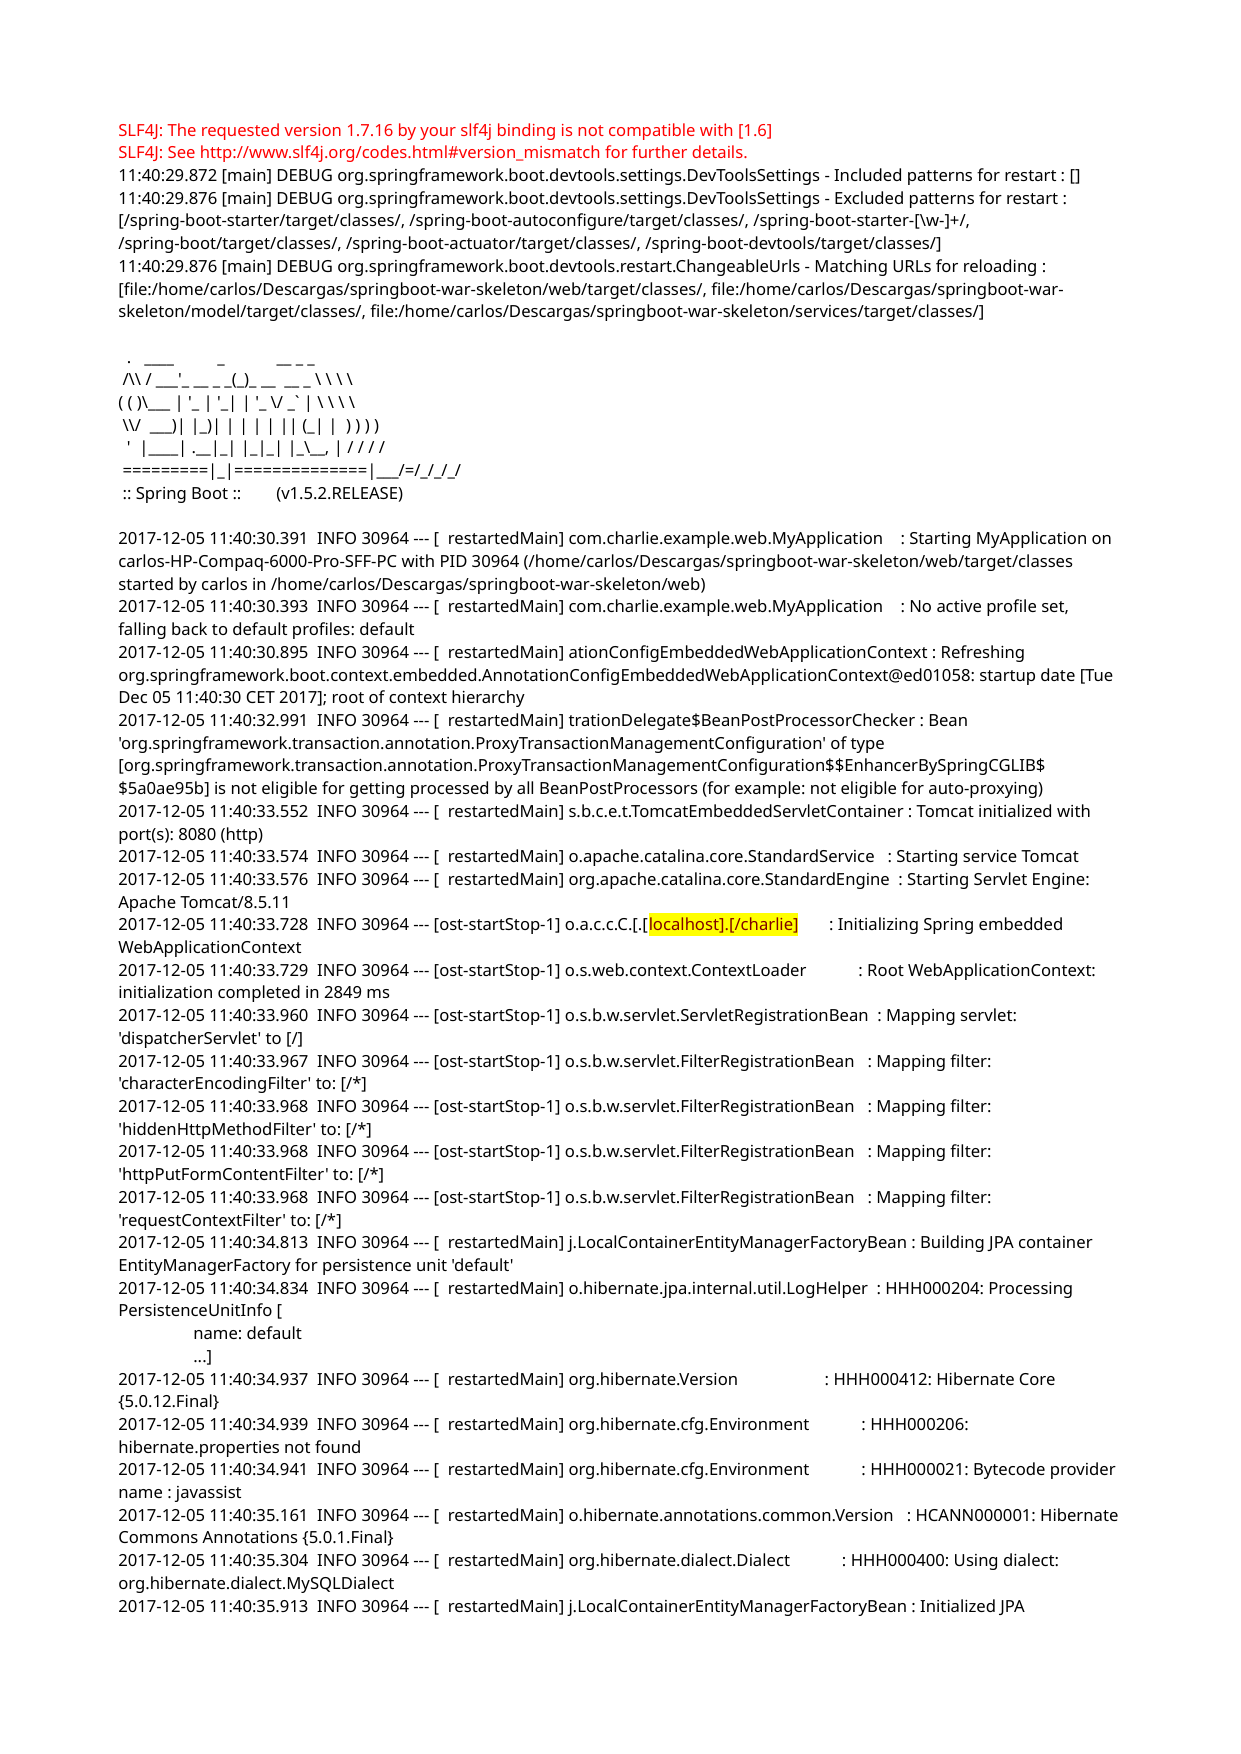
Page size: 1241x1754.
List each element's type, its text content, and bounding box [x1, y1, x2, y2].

text /\\ / ___'_ __ _ _(_)_ __ __ _ \ \ \ \ [118, 368, 1122, 391]
text ...] [118, 1344, 1122, 1367]
text 11:40:29.876 [main] DEBUG org.springframework.boot.devtools.restart.ChangeableUrls - Matching URLs for reloading : [file:/home/carlos/Descargas/springboot-war-skeleton/web/target/classes/, file:/home/carlos/Descargas/springboot-war-skeleton/model/target/classes/, file:/home/carlos/Descargas/springboot-war-skeleton/services/target/classes/] [118, 254, 1122, 322]
text 2017-12-05 11:40:33.968 INFO 30964 --- [ost-startStop-1] o.s.b.w.servlet.FilterRegistrationBean : Mapping filter: 'requestContextFilter' to: [/*] [118, 1185, 1122, 1231]
text \\/ ___)| |_)| | | | | || (_| | ) ) ) ) [118, 413, 1122, 436]
text 2017-12-05 11:40:33.960 INFO 30964 --- [ost-startStop-1] o.s.b.w.servlet.ServletRegistrationBean : Mapping servlet: 'dispatcherServlet' to [/] [118, 1004, 1122, 1049]
text 2017-12-05 11:40:33.968 INFO 30964 --- [ost-startStop-1] o.s.b.w.servlet.FilterRegistrationBean : Mapping filter: 'httpPutFormContentFilter' to: [/*] [118, 1140, 1122, 1185]
text ( ( )\___ | '_ | '_| | '_ \/ _` | \ \ \ \ [118, 391, 1122, 413]
text 11:40:29.872 [main] DEBUG org.springframework.boot.devtools.settings.DevToolsSettings - Included patterns for restart : [] [118, 163, 1122, 186]
text 2017-12-05 11:40:34.834 INFO 30964 --- [ restartedMain] o.hibernate.jpa.internal.util.LogHelper : HHH000204: Processing PersistenceUnitInfo [ [118, 1276, 1122, 1322]
text 2017-12-05 11:40:35.913 INFO 30964 --- [ restartedMain] j.LocalContainerEntityManagerFactoryBean : Initialized JPA [118, 1594, 1122, 1617]
text 2017-12-05 11:40:33.968 INFO 30964 --- [ost-startStop-1] o.s.b.w.servlet.FilterRegistrationBean : Mapping filter: 'hiddenHttpMethodFilter' to: [/*] [118, 1094, 1122, 1140]
text 2017-12-05 11:40:34.937 INFO 30964 --- [ restartedMain] org.hibernate.Version : HHH000412: Hibernate Core {5.0.12.Final} [118, 1367, 1122, 1412]
text ' |____| .__|_| |_|_| |_\__, | / / / / [118, 436, 1122, 459]
text 2017-12-05 11:40:35.304 INFO 30964 --- [ restartedMain] org.hibernate.dialect.Dialect : HHH000400: Using dialect: org.hibernate.dialect.MySQLDialect [118, 1549, 1122, 1594]
text 2017-12-05 11:40:33.552 INFO 30964 --- [ restartedMain] s.b.c.e.t.TomcatEmbeddedServletContainer : Tomcat initialized with port(s): 8080 (http) [118, 799, 1122, 845]
text 2017-12-05 11:40:30.393 INFO 30964 --- [ restartedMain] com.charlie.example.web.MyApplication : No active profile set, falling back to default profiles: default [118, 595, 1122, 640]
text SLF4J: See http://www.slf4j.org/codes.html#version_mismatch for further details. [118, 141, 1122, 163]
text 2017-12-05 11:40:35.161 INFO 30964 --- [ restartedMain] o.hibernate.annotations.common.Version : HCANN000001: Hibernate Commons Annotations {5.0.1.Final} [118, 1503, 1122, 1549]
text . ____ _ __ _ _ [118, 345, 1122, 368]
text 2017-12-05 11:40:34.941 INFO 30964 --- [ restartedMain] org.hibernate.cfg.Environment : HHH000021: Bytecode provider name : javassist [118, 1458, 1122, 1503]
text 2017-12-05 11:40:33.574 INFO 30964 --- [ restartedMain] o.apache.catalina.core.StandardService : Starting service Tomcat [118, 845, 1122, 867]
text 11:40:29.876 [main] DEBUG org.springframework.boot.devtools.settings.DevToolsSettings - Excluded patterns for restart : [/spring-boot-starter/target/classes/, /spring-boot-autoconfigure/target/classes/, /spring-boot-starter-[\w-]+/, /spring-boot/target/classes/, /spring-boot-actuator/target/classes/, /spring-boot-devtools/target/classes/] [118, 186, 1122, 254]
text 2017-12-05 11:40:33.729 INFO 30964 --- [ost-startStop-1] o.s.web.context.ContextLoader : Root WebApplicationContext: initialization completed in 2849 ms [118, 958, 1122, 1004]
text :: Spring Boot :: (v1.5.2.RELEASE) [118, 481, 1122, 504]
text 2017-12-05 11:40:30.895 INFO 30964 --- [ restartedMain] ationConfigEmbeddedWebApplicationContext : Refreshing org.springframework.boot.context.embedded.AnnotationConfigEmbeddedWebApplicationContext@ed01058: startup date [Tue Dec 05 11:40:30 CET 2017]; root of context hierarchy [118, 640, 1122, 708]
text 2017-12-05 11:40:30.391 INFO 30964 --- [ restartedMain] com.charlie.example.web.MyApplication : Starting MyApplication on carlos-HP-Compaq-6000-Pro-SFF-PC with PID 30964 (/home/carlos/Descargas/springboot-war-skeleton/web/target/classes started by carlos in /home/carlos/Descargas/springboot-war-skeleton/web) [118, 527, 1122, 595]
text 2017-12-05 11:40:34.939 INFO 30964 --- [ restartedMain] org.hibernate.cfg.Environment : HHH000206: hibernate.properties not found [118, 1412, 1122, 1458]
text =========|_|==============|___/=/_/_/_/ [118, 459, 1122, 481]
text 2017-12-05 11:40:32.991 INFO 30964 --- [ restartedMain] trationDelegate$BeanPostProcessorChecker : Bean 'org.springframework.transaction.annotation.ProxyTransactionManagementConfiguration' of type [org.springframework.transaction.annotation.ProxyTransactionManagementConfiguration$$EnhancerBySpringCGLIB$$5a0ae95b] is not eligible for getting processed by all BeanPostProcessors (for example: not eligible for auto-proxying) [118, 708, 1122, 799]
text SLF4J: The requested version 1.7.16 by your slf4j binding is not compatible with [1.6] [118, 118, 1122, 141]
text 2017-12-05 11:40:34.813 INFO 30964 --- [ restartedMain] j.LocalContainerEntityManagerFactoryBean : Building JPA container EntityManagerFactory for persistence unit 'default' [118, 1231, 1122, 1276]
text name: default [118, 1322, 1122, 1344]
text 2017-12-05 11:40:33.576 INFO 30964 --- [ restartedMain] org.apache.catalina.core.StandardEngine : Starting Servlet Engine: Apache Tomcat/8.5.11 [118, 867, 1122, 913]
text 2017-12-05 11:40:33.728 INFO 30964 --- [ost-startStop-1] o.a.c.c.C.[.[localhost].[/charlie] : Initializing Spring embedded WebApplicationContext [118, 913, 1122, 958]
text 2017-12-05 11:40:33.967 INFO 30964 --- [ost-startStop-1] o.s.b.w.servlet.FilterRegistrationBean : Mapping filter: 'characterEncodingFilter' to: [/*] [118, 1049, 1122, 1094]
